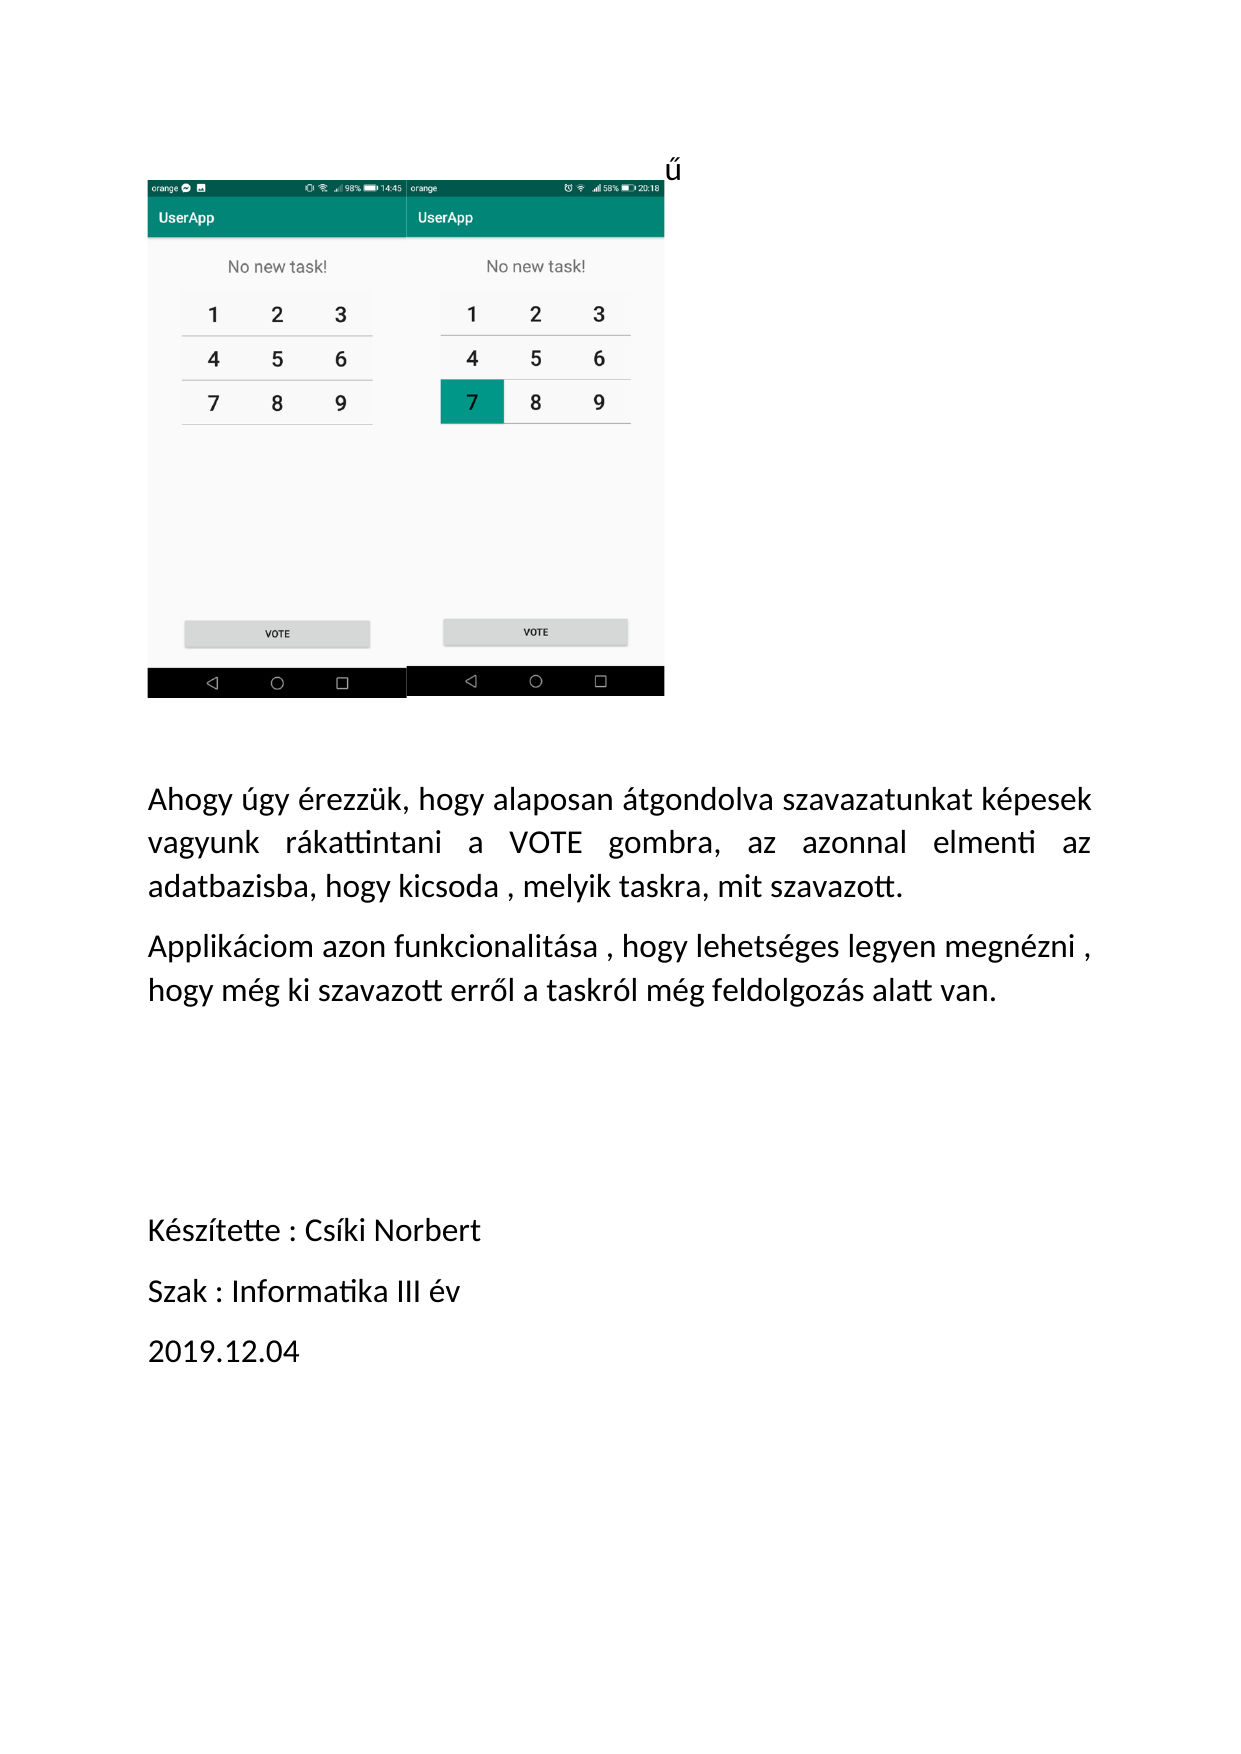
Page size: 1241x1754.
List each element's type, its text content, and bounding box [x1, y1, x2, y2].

text ű [148, 148, 1093, 698]
text Ahogy úgy érezzük, hogy alaposan átgondolva szavazatunkat képesek vagyunk rákattintani a VOTE gombra, az azonnal elmenti az adatbazisba, hogy kicsoda , melyik taskra, mit szavazott. [148, 778, 1093, 906]
text Applikáciom azon funkcionalitása , hogy lehetséges legyen megnézni , hogy még ki szavazott erről a taskról még feldolgozás alatt van. [148, 925, 1093, 1009]
text Szak : Informatika III év [148, 1269, 1093, 1310]
text Készítette : Csíki Norbert [148, 1209, 1093, 1250]
text 2019.12.04 [148, 1330, 1093, 1371]
